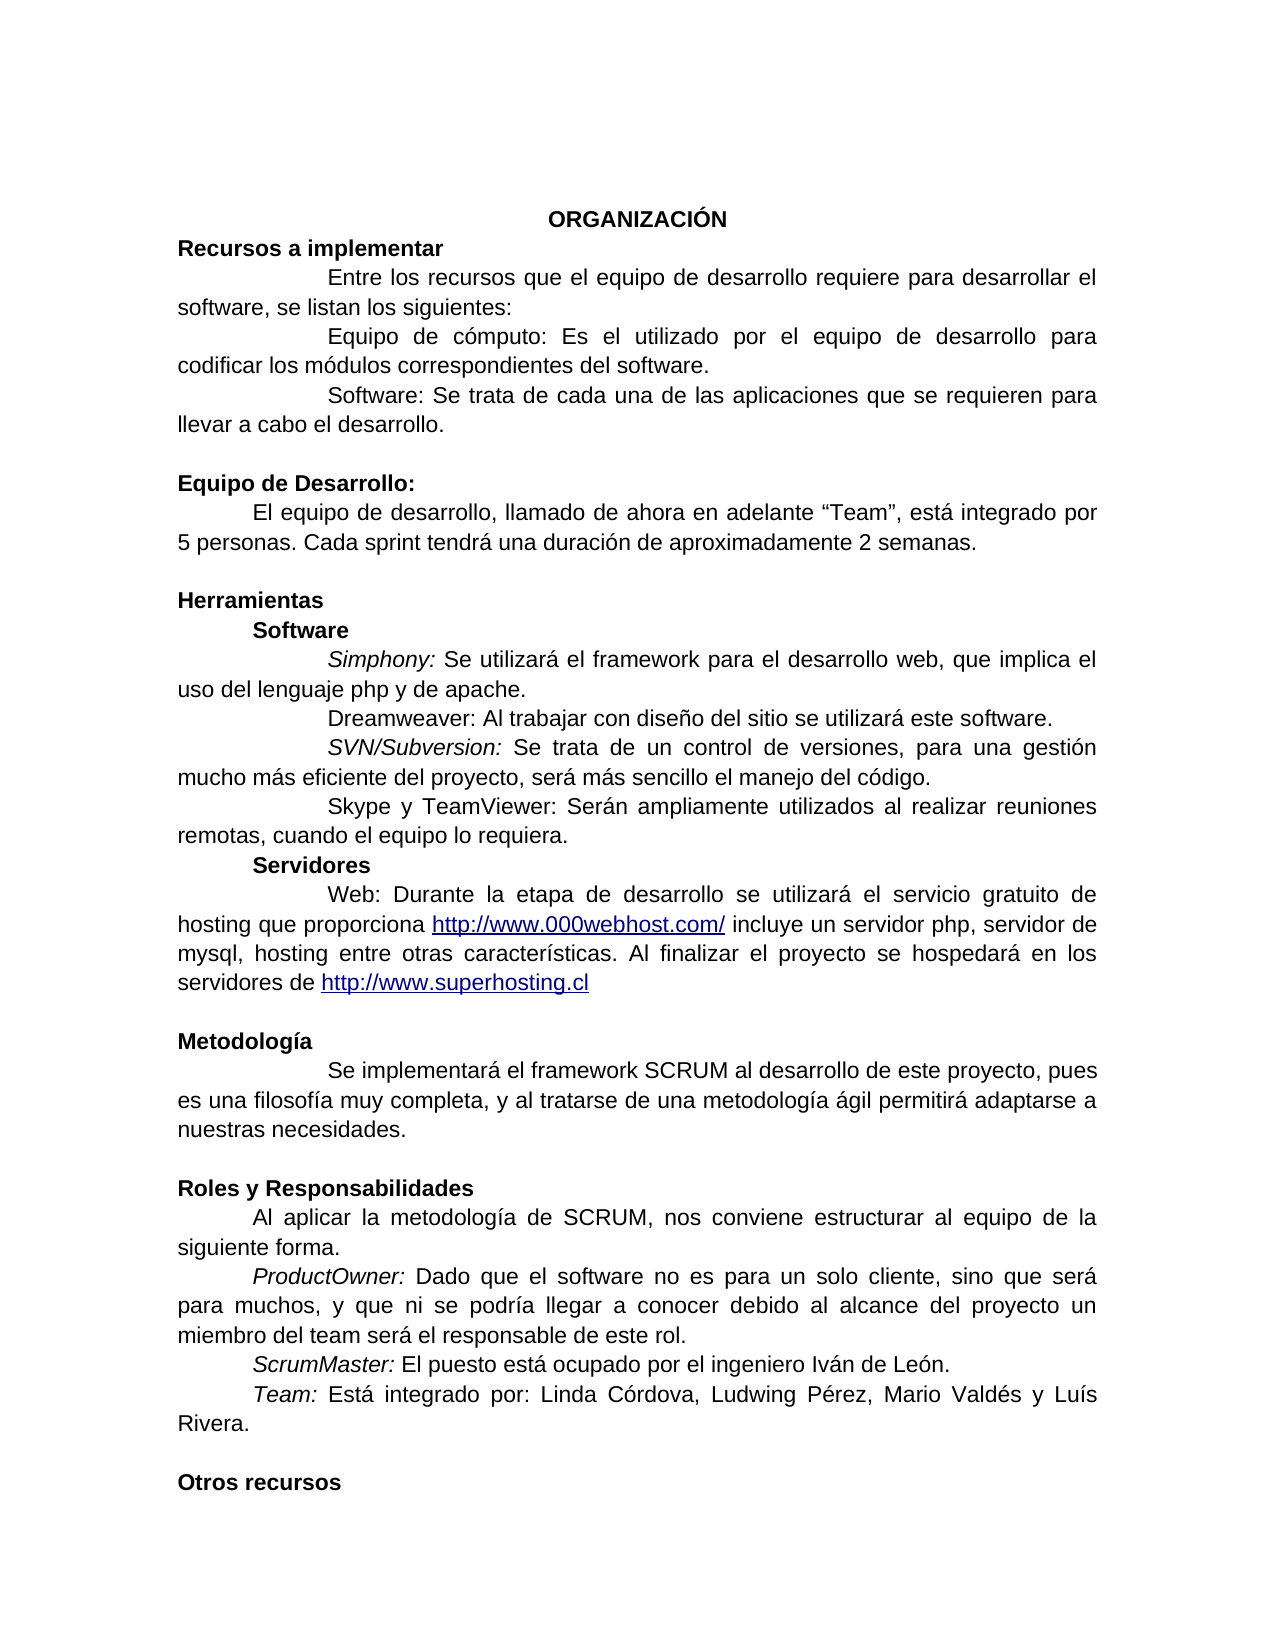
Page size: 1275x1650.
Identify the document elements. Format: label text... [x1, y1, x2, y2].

text ProductOwner: Dado que el software no es para un solo cliente, sino que será para muchos, y que ni se podría llegar a conocer debido al alcance del proyecto un miembro del team será el responsable de este rol. [177, 1264, 1098, 1348]
text Se implementará el framework SCRUM al desarrollo de este proyecto, pues es una filosofía muy completa, y al tratarse de una metodología ágil permitirá adaptarse a nuestras necesidades. [177, 1058, 1098, 1143]
text El equipo de desarrollo, llamado de ahora en adelante “Team”, está integrado por 5 personas. Cada sprint tendrá una duración de aproximadamente 2 semanas. [177, 500, 1098, 555]
text Web: Durante la etapa de desarrollo se utilizará el servicio gratuito de hosting que proporciona http://www.000webhost.com/ incluye un servidor php, servidor de mysql, hosting entre otras características. Al finalizar el proyecto se hospedará en los servidores de http://www.superhosting.cl [177, 882, 1098, 996]
text Recursos a implementar [177, 236, 1098, 261]
text Herramientas [177, 588, 1098, 614]
text Team: Está integrado por: Linda Córdova, Ludwing Pérez, Mario Valdés y Luís Rivera. [177, 1381, 1098, 1436]
text Simphony: Se utilizará el framework para el desarrollo web, que implica el uso del lenguaje php y de apache. [177, 647, 1098, 702]
text Metodología [177, 1029, 1098, 1054]
text ScrumMaster: El puesto está ocupado por el ingeniero Iván de León. [177, 1352, 1098, 1378]
text Al aplicar la metodología de SCRUM, nos conviene estructurar al equipo de la siguiente forma. [177, 1205, 1098, 1260]
text SVN/Subversion: Se trata de un control de versiones, para una gestión mucho más eficiente del proyecto, será más sencillo el manejo del código. [177, 735, 1098, 790]
text ORGANIZACIÓN [177, 206, 1098, 232]
text Software [177, 618, 1098, 643]
text Skype y TeamViewer: Serán ampliamente utilizados al realizar reuniones remotas, cuando el equipo lo requiera. [177, 794, 1098, 849]
text Software: Se trata de cada una de las aplicaciones que se requieren para llevar a cabo el desarrollo. [177, 383, 1098, 438]
text Equipo de Desarrollo: [177, 471, 1098, 496]
text Servidores [177, 853, 1098, 878]
text Entre los recursos que el equipo de desarrollo requiere para desarrollar el software, se listan los siguientes: [177, 265, 1098, 320]
text Otros recursos [177, 1469, 1098, 1495]
text Equipo de cómputo: Es el utilizado por el equipo de desarrollo para codificar los módulos correspondientes del software. [177, 324, 1098, 379]
text Roles y Responsabilidades [177, 1176, 1098, 1201]
text Dreamweaver: Al trabajar con diseño del sitio se utilizará este software. [177, 706, 1098, 731]
